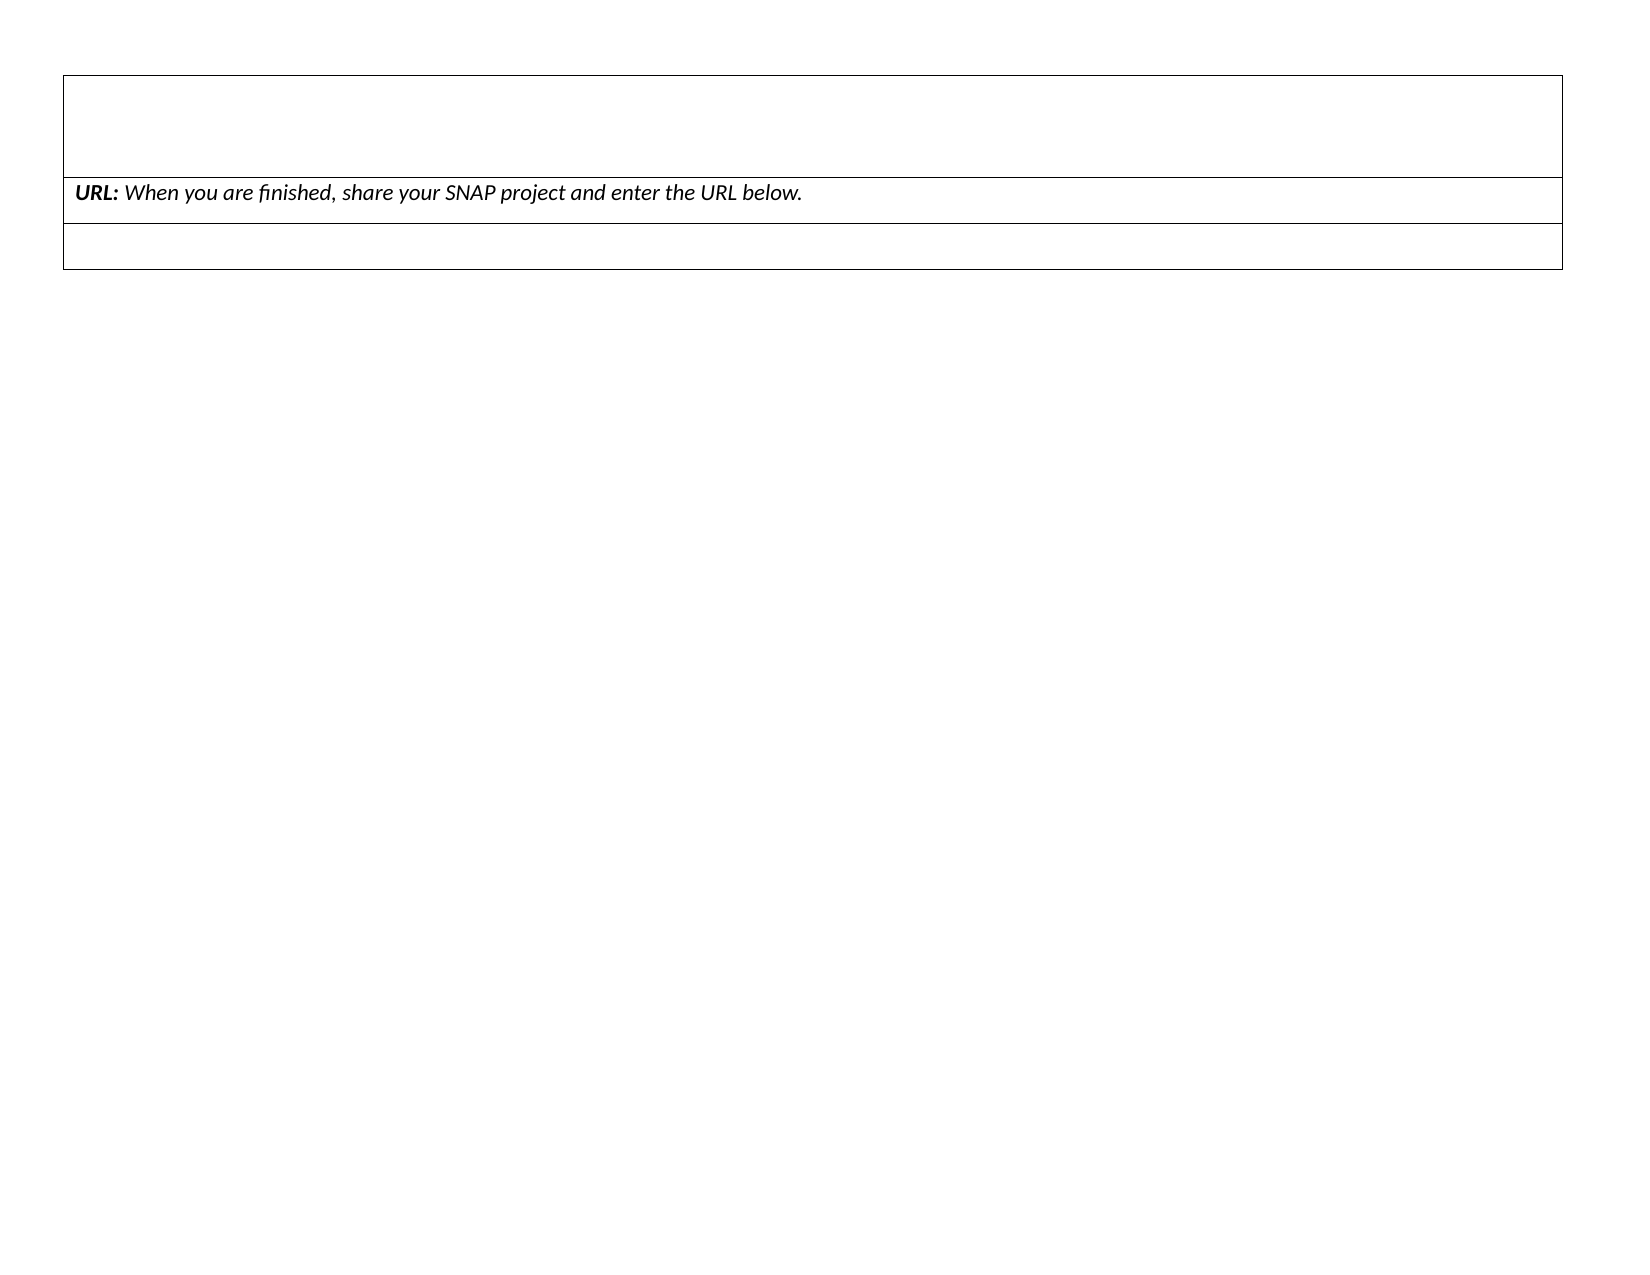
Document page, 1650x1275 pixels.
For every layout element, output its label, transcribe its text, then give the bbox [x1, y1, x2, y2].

table_cell [64, 76, 1562, 177]
table_cell URL: When you are finished, share your SNAP project and enter the URL below. [64, 178, 1562, 223]
table_cell [64, 224, 1562, 268]
